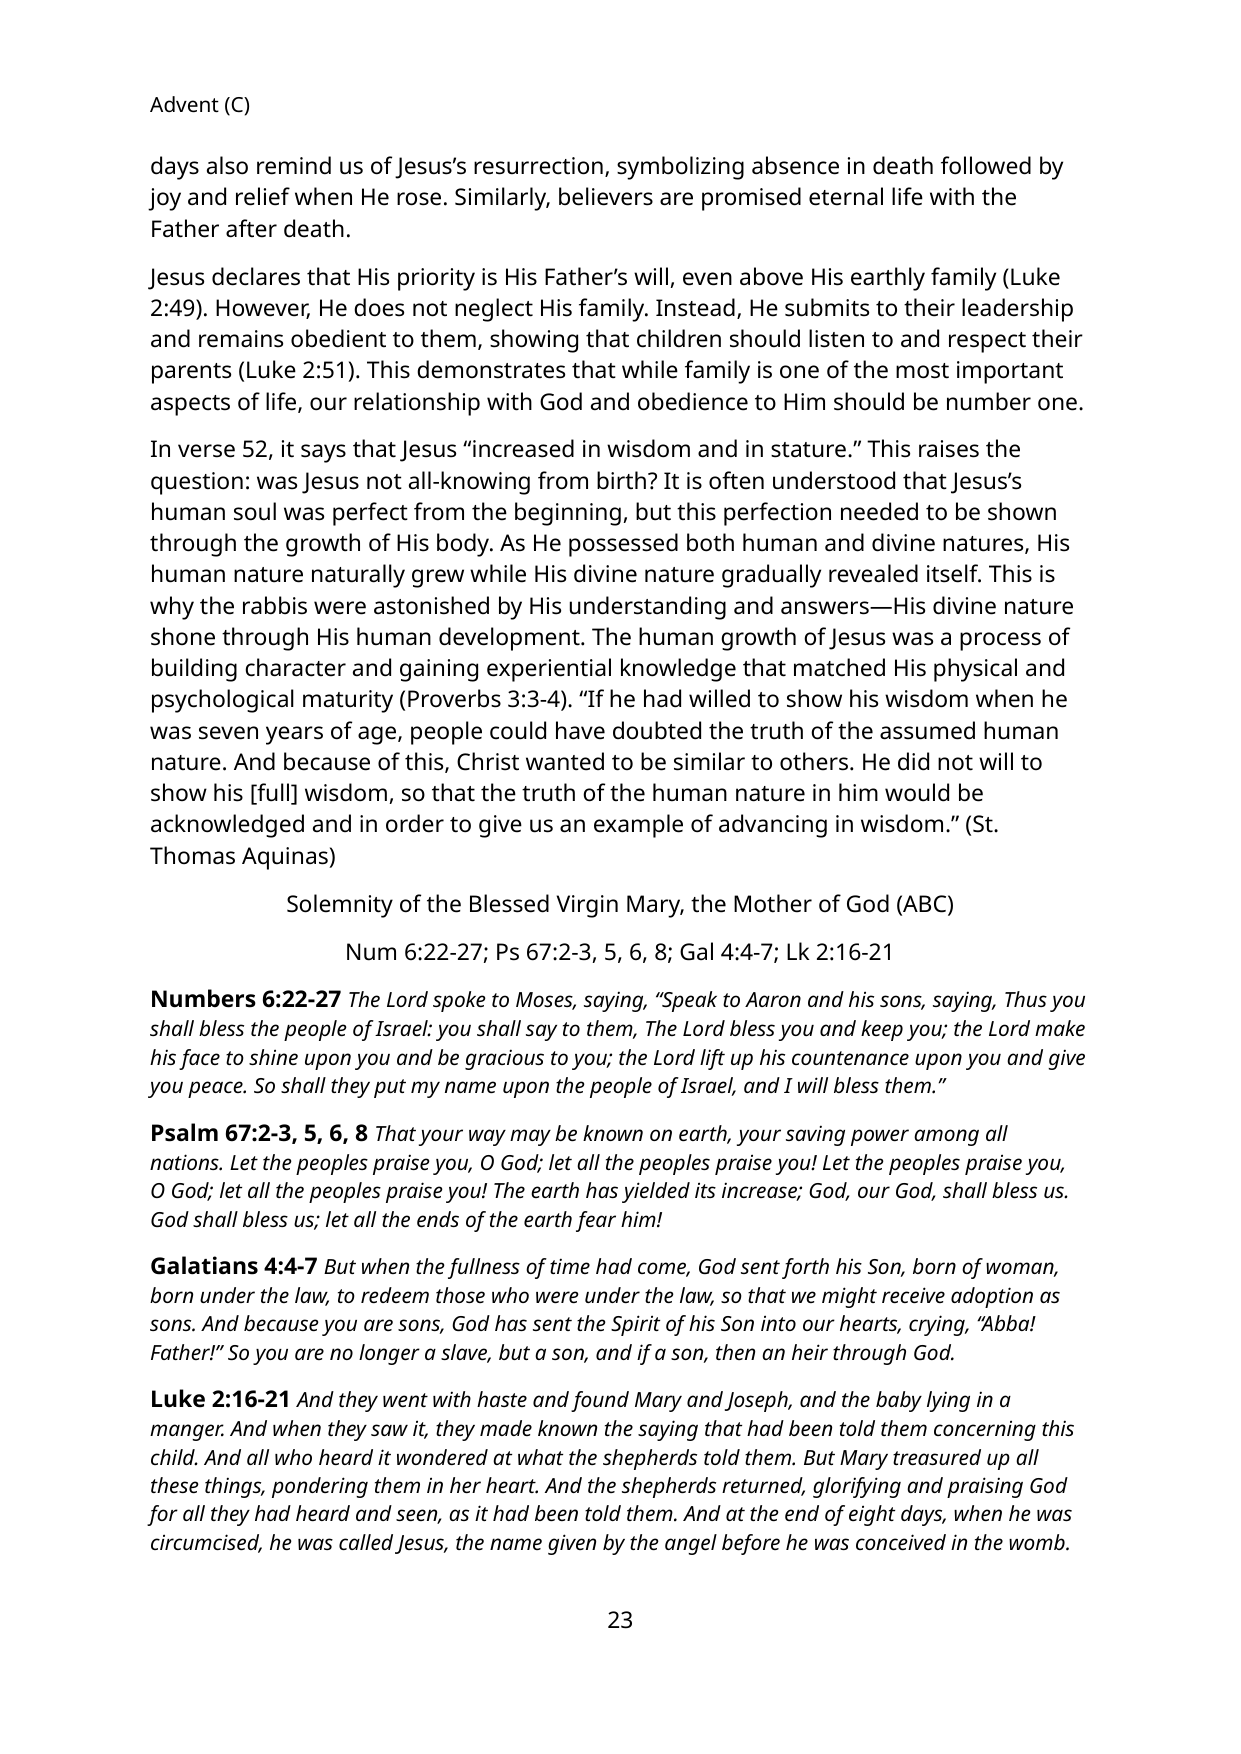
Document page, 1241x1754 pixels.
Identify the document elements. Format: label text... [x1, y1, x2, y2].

text In verse 52, it says that Jesus “increased in wisdom and in stature.” This raises the question: was Jesus not all-knowing from birth? It is often understood that Jesus’s human soul was perfect from the beginning, but this perfection needed to be shown through the growth of His body. As He possessed both human and divine natures, His human nature naturally grew while His divine nature gradually revealed itself. This is why the rabbis were astonished by His understanding and answers—His divine nature shone through His human development. The human growth of Jesus was a process of building character and gaining experiential knowledge that matched His physical and psychological maturity (Proverbs 3:3-4). “If he had willed to show his wisdom when he was seven years of age, people could have doubted the truth of the assumed human nature. And because of this, Christ wanted to be similar to others. He did not will to show his [full] wisdom, so that the truth of the human nature in him would be acknowledged and in order to give us an example of advancing in wisdom.” (St. Thomas Aquinas) [150, 433, 1090, 871]
text Galatians 4:4-7 But when the fullness of time had come, God sent forth his Son, born of woman, born under the law, to redeem those who were under the law, so that we might receive adoption as sons. And because you are sons, God has sent the Spirit of his Son into our hearts, crying, “Abba! Father!” So you are no longer a slave, but a son, and if a son, then an heir through God. [150, 1250, 1090, 1366]
text Solemnity of the Blessed Virgin Mary, the Mother of God (ABC) [150, 887, 1090, 919]
text Psalm 67:2-3, 5, 6, 8 That your way may be known on earth, your saving power among all nations. Let the peoples praise you, O God; let all the peoples praise you! Let the peoples praise you, O God; let all the peoples praise you! The earth has yielded its increase; God, our God, shall bless us. God shall bless us; let all the ends of the earth fear him! [150, 1117, 1090, 1233]
text Luke 2:16-21 And they went with haste and found Mary and Joseph, and the baby lying in a manger. And when they saw it, they made known the saying that had been told them concerning this child. And all who heard it wondered at what the shepherds told them. But Mary treasured up all these things, pondering them in her heart. And the shepherds returned, glorifying and praising God for all they had heard and seen, as it had been told them. And at the end of eight days, when he was circumcised, he was called Jesus, the name given by the angel before he was conceived in the womb. [150, 1383, 1090, 1556]
text Numbers 6:22-27 The Lord spoke to Moses, saying, “Speak to Aaron and his sons, saying, Thus you shall bless the people of Israel: you shall say to them, The Lord bless you and keep you; the Lord make his face to shine upon you and be gracious to you; the Lord lift up his countenance upon you and give you peace. So shall they put my name upon the people of Israel, and I will bless them.” [150, 983, 1090, 1100]
text Jesus declares that His priority is His Father’s will, even above His earthly family (Luke 2:49). However, He does not neglect His family. Instead, He submits to their leadership and remains obedient to them, showing that children should listen to and respect their parents (Luke 2:51). This demonstrates that while family is one of the most important aspects of life, our relationship with God and obedience to Him should be number one. [150, 260, 1090, 417]
text Num 6:22-27; Ps 67:2-3, 5, 6, 8; Gal 4:4-7; Lk 2:16-21 [150, 935, 1090, 967]
text days also remind us of Jesus’s resurrection, symbolizing absence in death followed by joy and relief when He rose. Similarly, believers are promised eternal life with the Father after death. [150, 150, 1090, 244]
